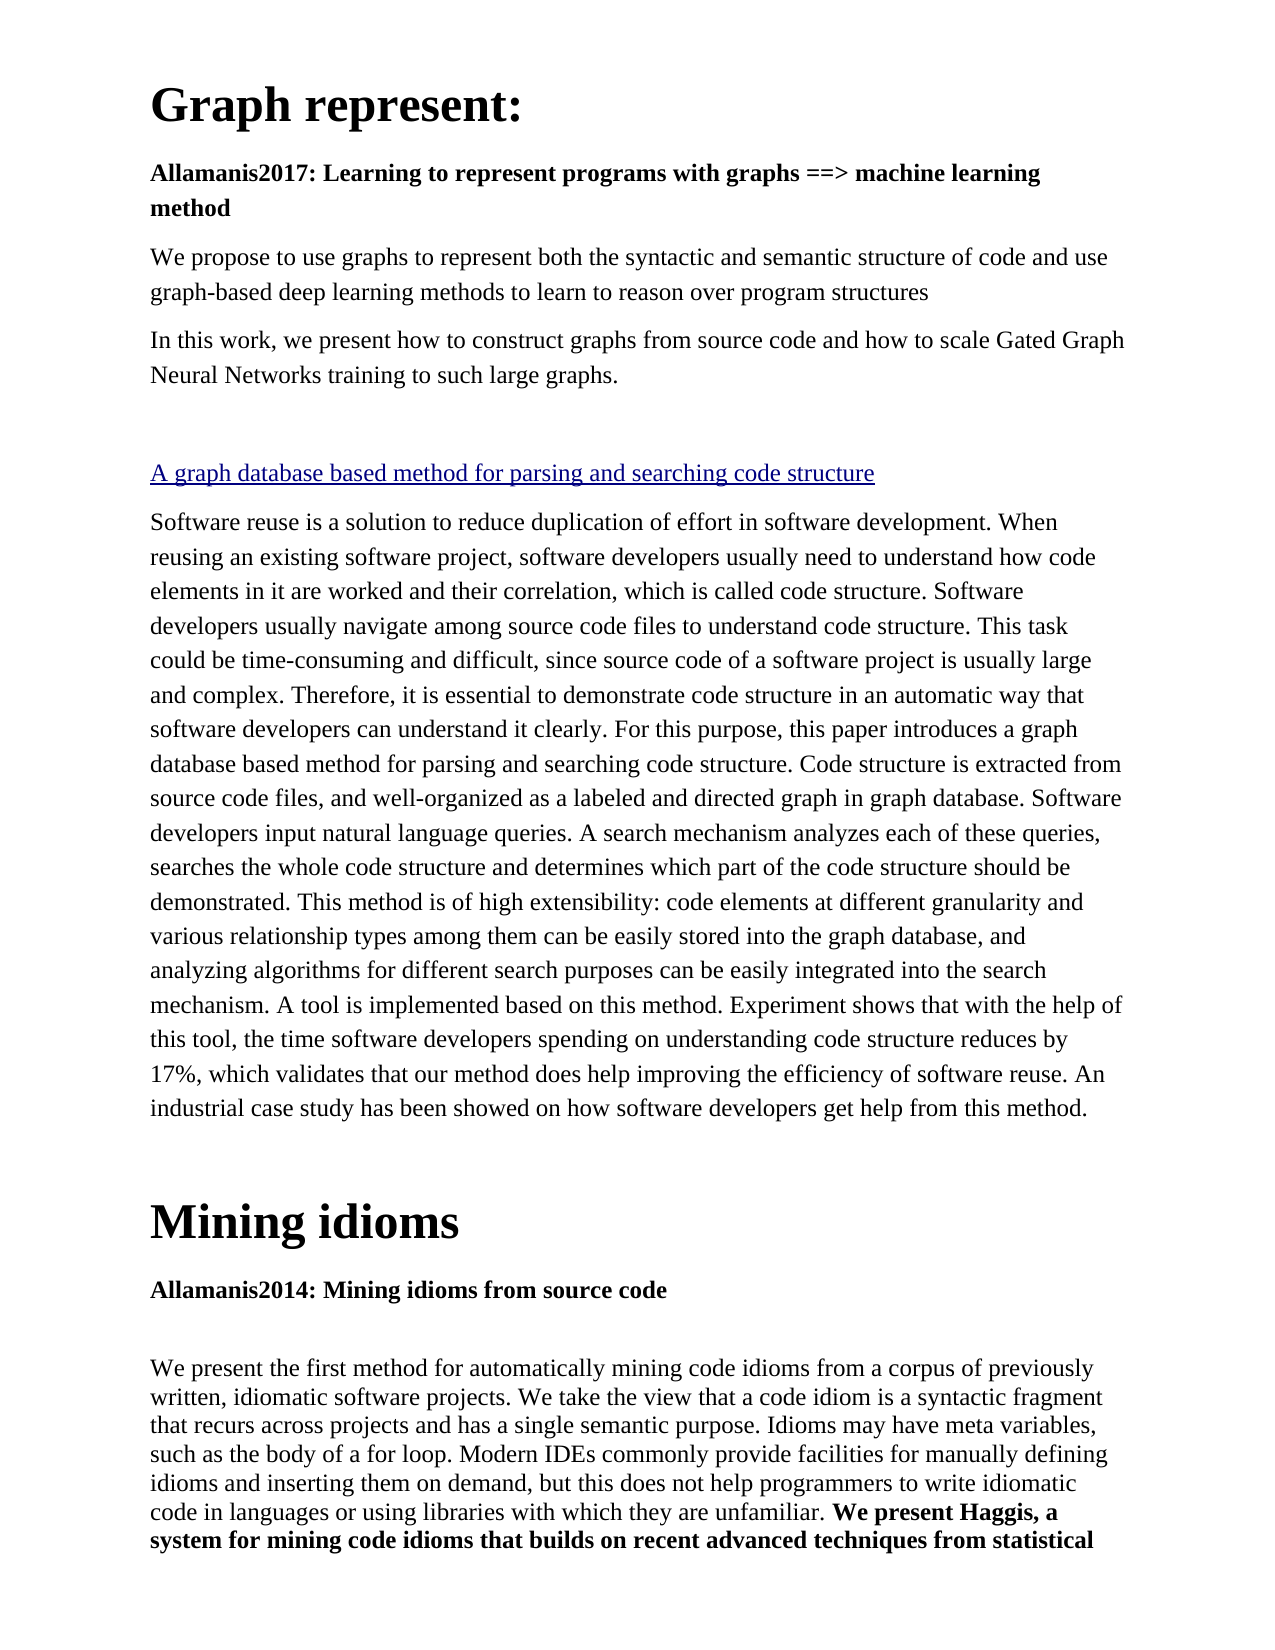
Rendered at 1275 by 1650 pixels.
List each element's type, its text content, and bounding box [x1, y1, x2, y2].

text Allamanis2017: Learning to represent programs with graphs ==> machine learning method [150, 158, 1125, 222]
text We propose to use graphs to represent both the syntactic and semantic structure of code and use graph-based deep learning methods to learn to reason over program structures [150, 242, 1125, 305]
text Graph represent: [150, 75, 1125, 132]
text A graph database based method for parsing and searching code structure [150, 458, 1125, 487]
text In this work, we present how to construct graphs from source code and how to scale Gated Graph Neural Networks training to such large graphs. [150, 326, 1125, 389]
text Software reuse is a solution to reduce duplication of effort in software development. When reusing an existing software project, software developers usually need to understand how code elements in it are worked and their correlation, which is called code structure. Software developers usually navigate among source code files to understand code structure. This task could be time-consuming and difficult, since source code of a software project is usually large and complex. Therefore, it is essential to demonstrate code structure in an automatic way that software developers can understand it clearly. For this purpose, this paper introduces a graph database based method for parsing and searching code structure. Code structure is extracted from source code files, and well-organized as a labeled and directed graph in graph database. Software developers input natural language queries. A search mechanism analyzes each of these queries, searches the whole code structure and determines which part of the code structure should be demonstrated. This method is of high extensibility: code elements at different granularity and various relationship types among them can be easily stored into the graph database, and analyzing algorithms for different search purposes can be easily integrated into the search mechanism. A tool is implemented based on this method. Experiment shows that with the help of this tool, the time software developers spending on understanding code structure reduces by 17%, which validates that our method does help improving the efficiency of software reuse. An industrial case study has been showed on how software developers get help from this method. [150, 507, 1125, 1122]
text Allamanis2014: Mining idioms from source code [150, 1275, 1125, 1304]
text We present the first method for automatically mining code idioms from a corpus of previously written, idiomatic software projects. We take the view that a code idiom is a syntactic fragment that recurs across projects and has a single semantic purpose. Idioms may have meta variables, such as the body of a for loop. Modern IDEs commonly provide facilities for manually defining idioms and inserting them on demand, but this does not help programmers to write idiomatic code in languages or using libraries with which they are unfamiliar. We present Haggis, a system for mining code idioms that builds on recent advanced techniques from statistical [150, 1353, 1125, 1554]
text Mining idioms [150, 1192, 1125, 1249]
